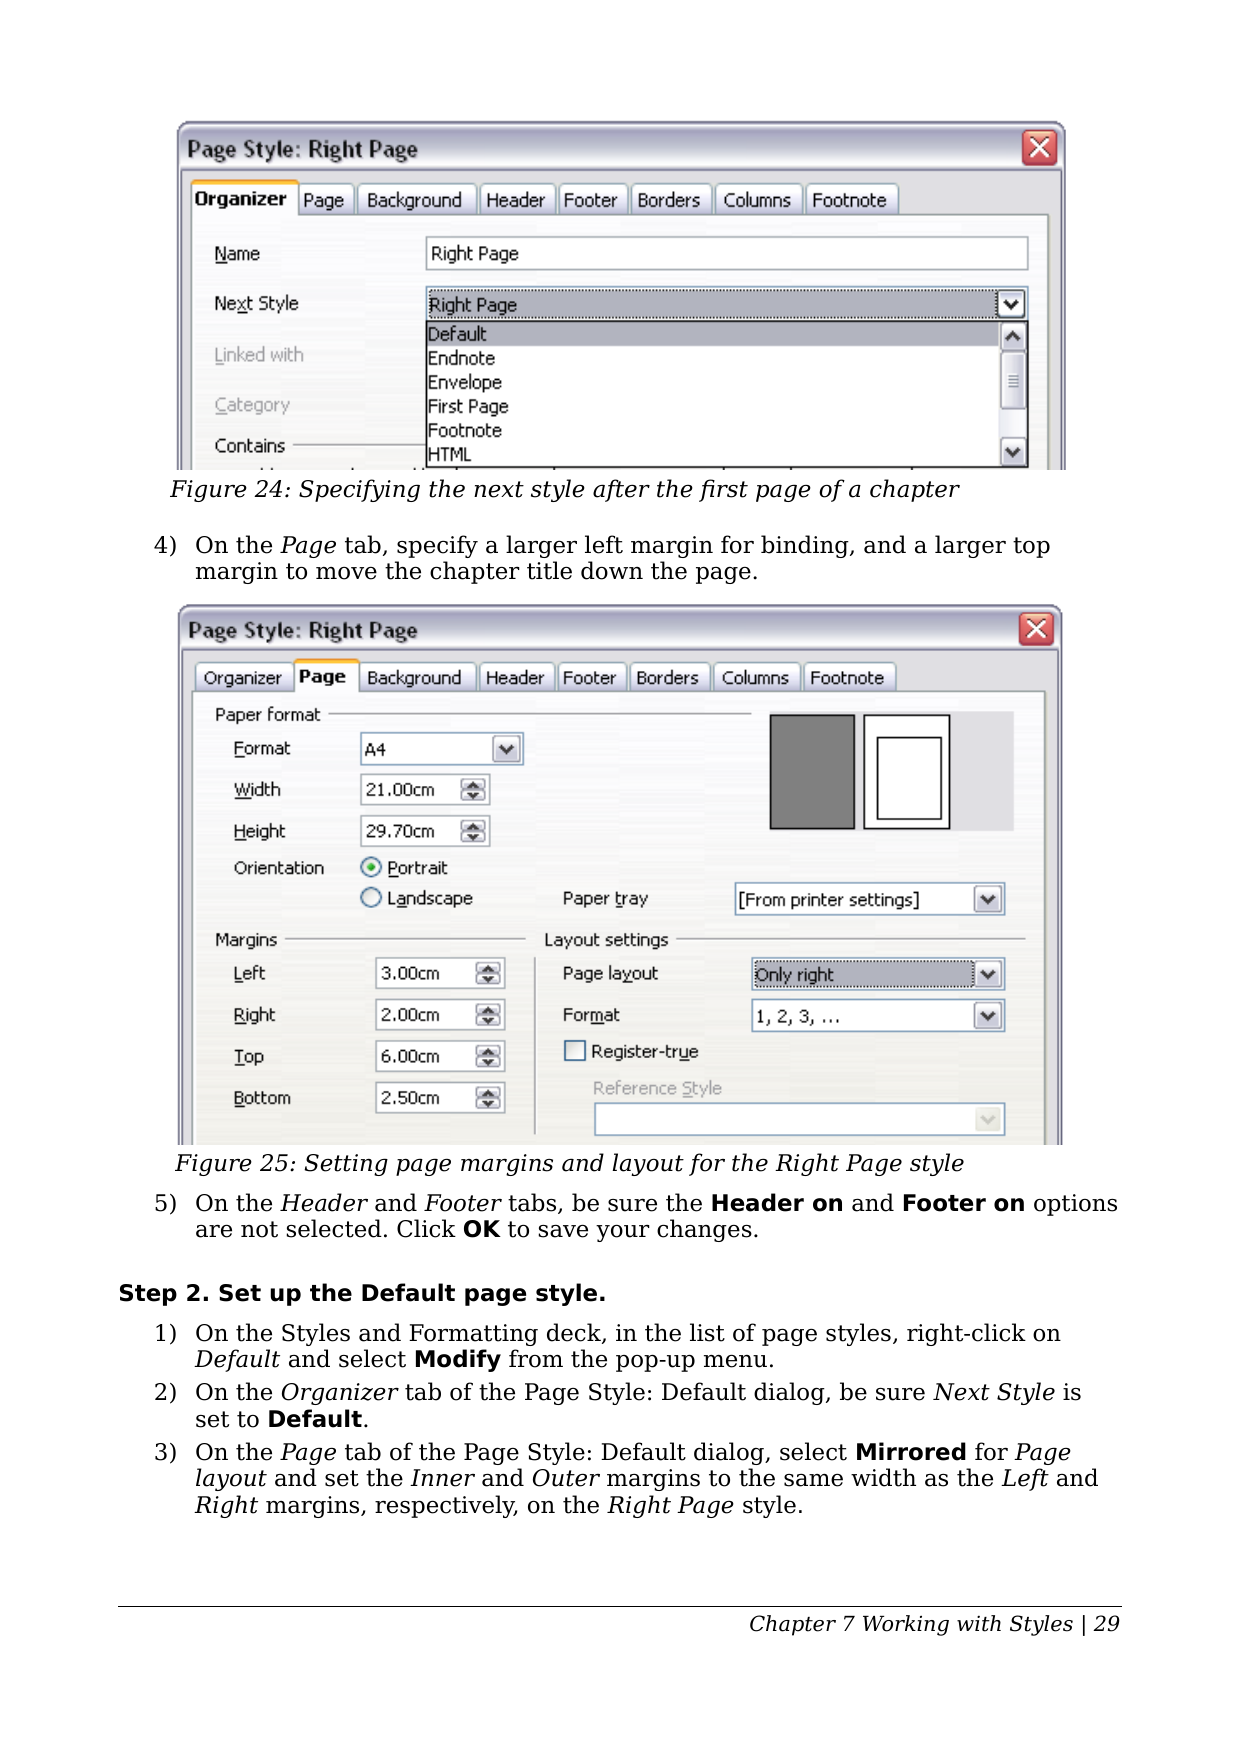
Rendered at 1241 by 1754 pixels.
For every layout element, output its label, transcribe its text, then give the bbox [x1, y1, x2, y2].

list On the Styles and Formatting deck, in the list of page styles, right-click on Default and select Modify from the pop-up menu. [177, 1320, 1122, 1373]
list On the Page tab of the Page Style: Default dialog, select Mirrored for Page layout and set the Inner and Outer margins to the same width as the Left and Right margins, respectively, on the Right Page style. [177, 1439, 1122, 1519]
list On the Page tab, specify a larger left margin for binding, and a larger top margin to move the chapter title down the page. [177, 532, 1122, 585]
list On the Header and Footer tabs, be sure the Header on and Footer on options are not selected. Click OK to save your changes. [177, 1190, 1122, 1243]
text Figure 25: Setting page margins and layout for the Right Page style [175, 1151, 1065, 1177]
picture [174, 118, 1066, 470]
text Step 2. Set up the Default page style. [118, 1281, 1122, 1307]
text Figure 24: Specifying the next style after the first page of a chapter [170, 476, 1070, 503]
picture [175, 603, 1065, 1145]
list On the Organizer tab of the Page Style: Default dialog, be sure Next Style is set to Default. [177, 1379, 1122, 1433]
